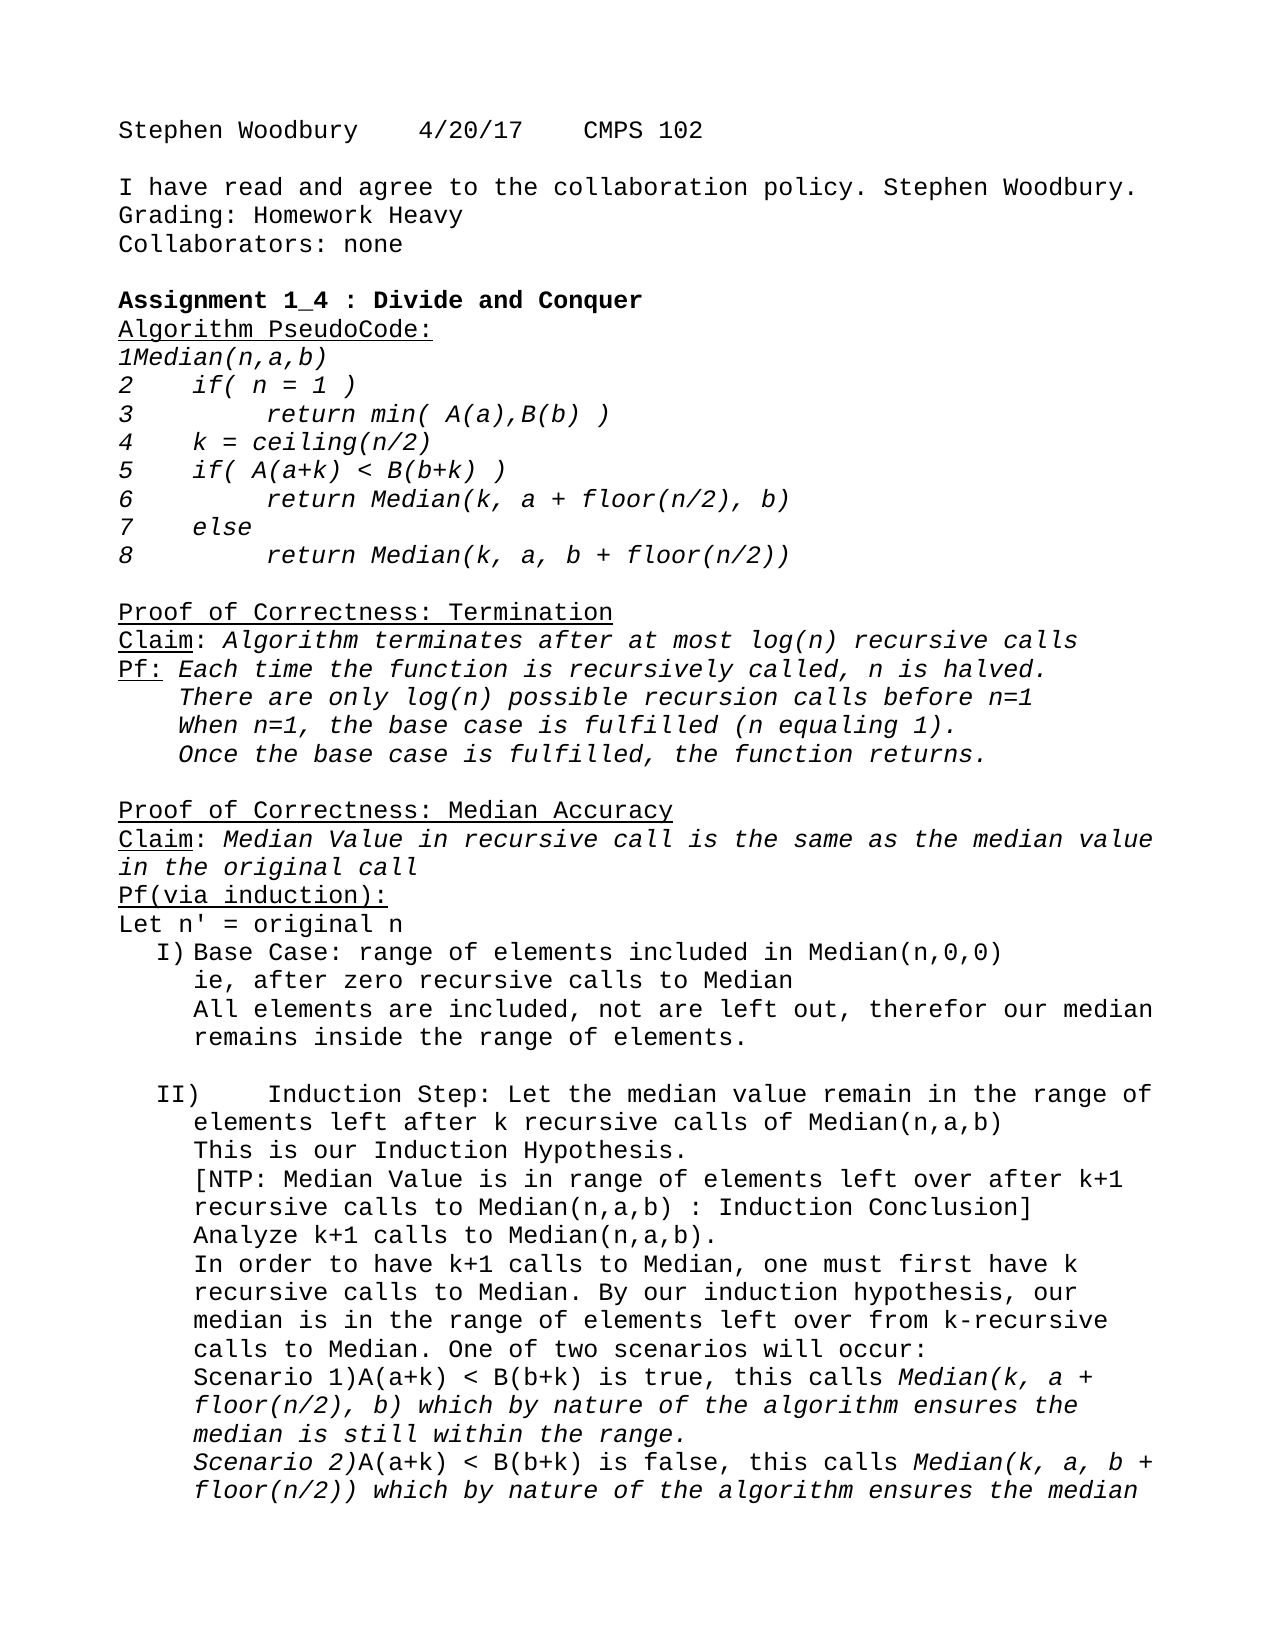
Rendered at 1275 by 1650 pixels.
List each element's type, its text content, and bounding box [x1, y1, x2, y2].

text Stephen Woodbury 4/20/17 CMPS 102 [118, 118, 1157, 146]
text I have read and agree to the collaboration policy. Stephen Woodbury. [118, 175, 1157, 203]
list Analyze k+1 calls to Median(n,a,b). [156, 1223, 1157, 1251]
text Once the base case is fulfilled, the function returns. [118, 741, 1157, 770]
list [NTP: Median Value is in range of elements left over after k+1 recursive calls to Median(n,a,b) : Induction Conclusion] [156, 1166, 1157, 1223]
text Proof of Correctness: Median Accuracy [118, 798, 1157, 826]
text Collaborators: none [118, 231, 1157, 260]
text 8 return Median(k, a, b + floor(n/2)) [118, 543, 1157, 571]
text 1Median(n,a,b) [118, 345, 1157, 373]
list In order to have k+1 calls to Median, one must first have k recursive calls to Median. By our induction hypothesis, our median is in the range of elements left over from k-recursive calls to Median. One of two scenarios will occur: [156, 1251, 1157, 1365]
text Pf(via induction): [118, 883, 1157, 911]
list This is our Induction Hypothesis. [156, 1138, 1157, 1166]
text Assignment 1_4 : Divide and Conquer [118, 288, 1157, 316]
list Scenario 1)A(a+k) < B(b+k) is true, this calls Median(k, a + floor(n/2), b) which by nature of the algorithm ensures the median is still within the range. [156, 1365, 1157, 1450]
list Base Case: range of elements included in Median(n,0,0) [156, 940, 1157, 968]
list Scenario 2)A(a+k) < B(b+k) is false, this calls Median(k, a, b + floor(n/2)) which by nature of the algorithm ensures the median [156, 1450, 1157, 1506]
list Induction Step: Let the median value remain in the range of elements left after k recursive calls of Median(n,a,b) [156, 1081, 1157, 1138]
text 2 if( n = 1 ) [118, 373, 1157, 401]
text Proof of Correctness: Termination [118, 600, 1157, 628]
list ie, after zero recursive calls to Median [156, 968, 1157, 996]
text 4 k = ceiling(n/2) [118, 430, 1157, 458]
text Claim: Algorithm terminates after at most log(n) recursive calls [118, 628, 1157, 656]
text 5 if( A(a+k) < B(b+k) ) [118, 458, 1157, 486]
text Algorithm PseudoCode: [118, 316, 1157, 345]
text Grading: Homework Heavy [118, 203, 1157, 231]
text 7 else [118, 515, 1157, 543]
list All elements are included, not are left out, therefor our median remains inside the range of elements. [156, 996, 1157, 1053]
text Let n' = original n [118, 911, 1157, 940]
text 3 return min( A(a),B(b) ) [118, 401, 1157, 430]
text Pf: Each time the function is recursively called, n is halved. [118, 656, 1157, 685]
text Claim: Median Value in recursive call is the same as the median value in the original call [118, 826, 1157, 883]
text When n=1, the base case is fulfilled (n equaling 1). [118, 713, 1157, 741]
text 6 return Median(k, a + floor(n/2), b) [118, 486, 1157, 515]
text There are only log(n) possible recursion calls before n=1 [118, 685, 1157, 713]
